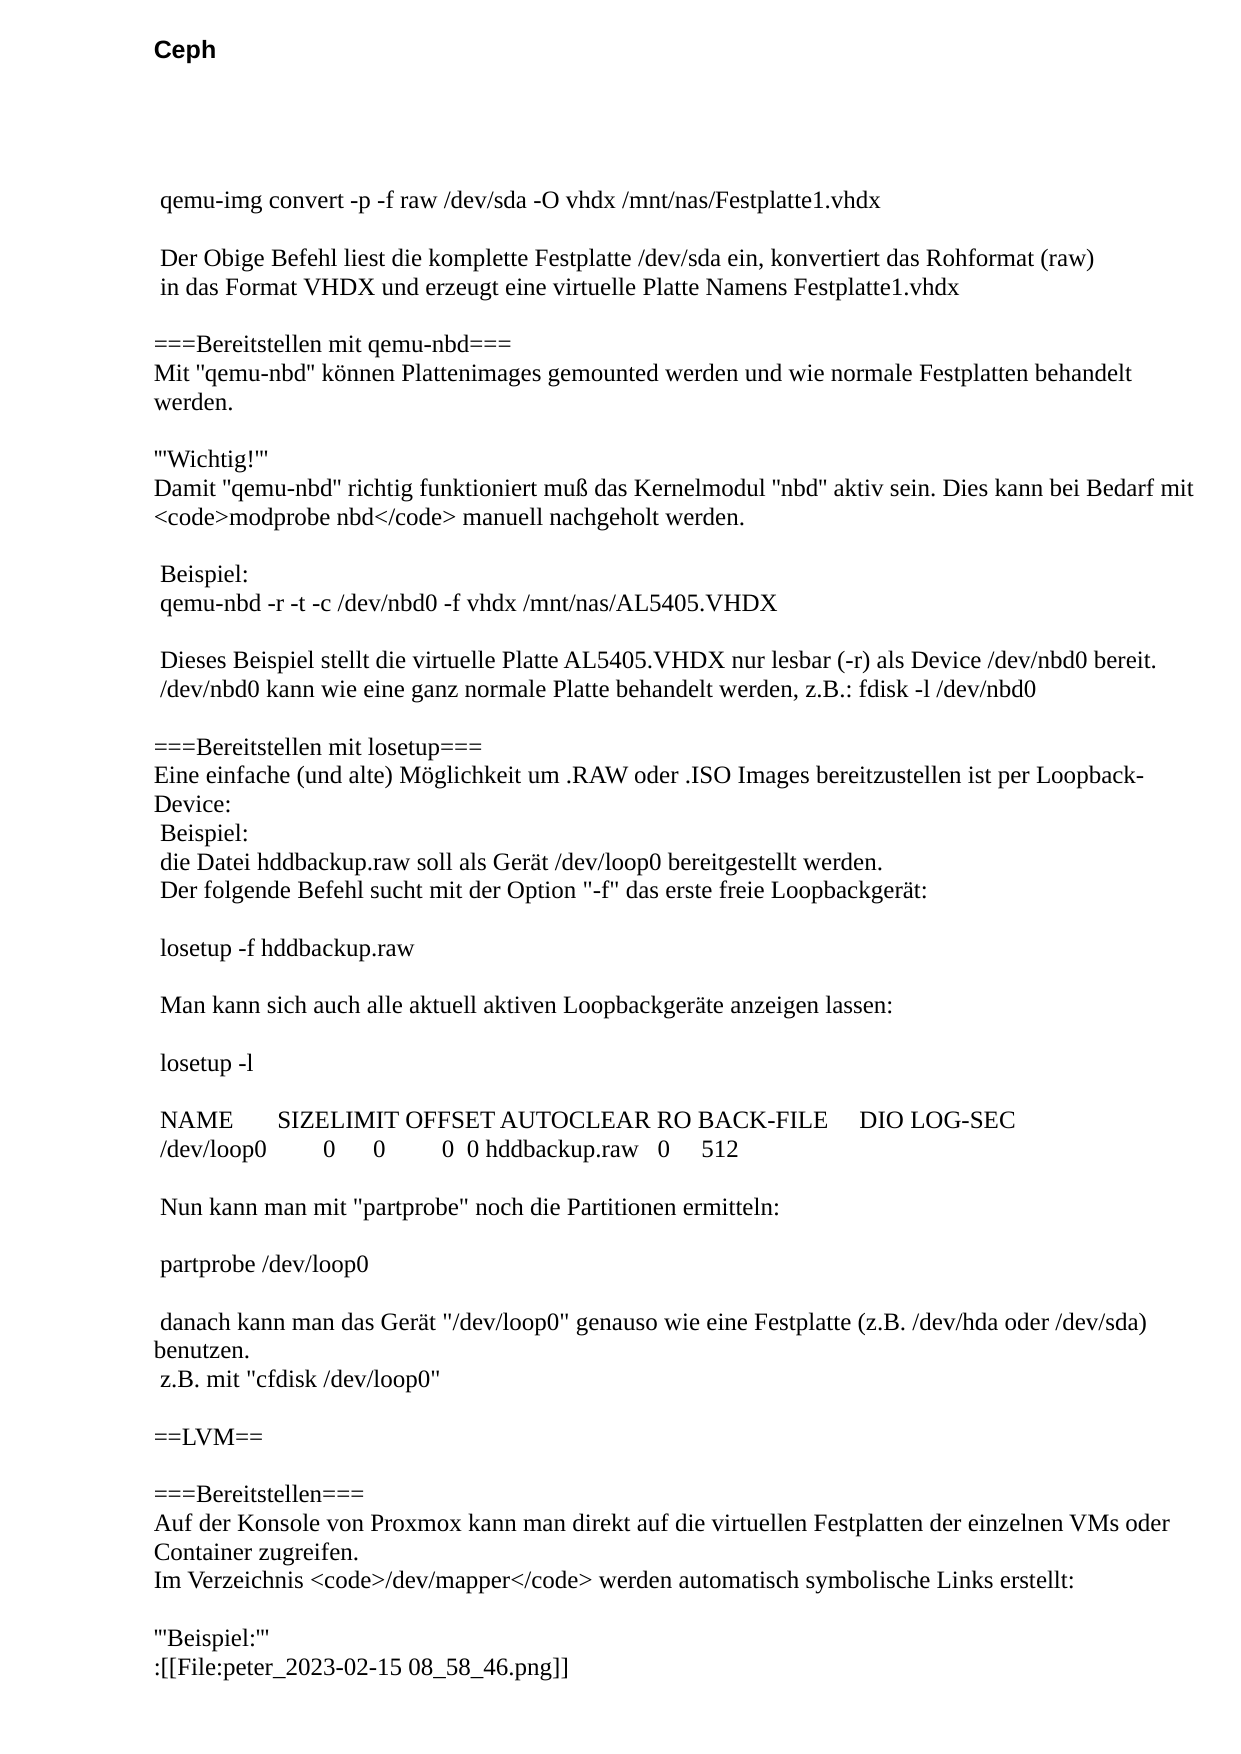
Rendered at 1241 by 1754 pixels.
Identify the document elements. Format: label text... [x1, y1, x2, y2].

text danach kann man das Gerät "/dev/loop0" genauso wie eine Festplatte (z.B. /dev/hda oder /dev/sda) benutzen. [153, 1307, 1205, 1364]
text in das Format VHDX und erzeugt eine virtuelle Platte Namens Festplatte1.vhdx [153, 272, 1205, 300]
text partprobe /dev/loop0 [153, 1249, 1205, 1278]
text ===Bereitstellen mit losetup=== [153, 732, 1205, 760]
text Der folgende Befehl sucht mit der Option "-f" das erste freie Loopbackgerät: [153, 875, 1205, 904]
text ==LVM== [153, 1422, 1205, 1450]
text z.B. mit "cfdisk /dev/loop0" [153, 1364, 1205, 1393]
text ===Bereitstellen mit qemu-nbd=== [153, 329, 1205, 358]
text Damit ''qemu-nbd'' richtig funktioniert muß das Kernelmodul ''nbd'' aktiv sein. Dies kann bei Bedarf mit [153, 473, 1205, 502]
text :[[File:peter_2023-02-15 08_58_46.png]] [153, 1652, 1205, 1680]
text NAME SIZELIMIT OFFSET AUTOCLEAR RO BACK-FILE DIO LOG-SEC [153, 1105, 1205, 1134]
text Der Obige Befehl liest die komplette Festplatte /dev/sda ein, konvertiert das Rohformat (raw) [153, 243, 1205, 272]
text losetup -f hddbackup.raw [153, 933, 1205, 962]
text Beispiel: [153, 559, 1205, 588]
text losetup -l [153, 1048, 1205, 1077]
text qemu-nbd -r -t -c /dev/nbd0 -f vhdx /mnt/nas/AL5405.VHDX [153, 588, 1205, 617]
text Dieses Beispiel stellt die virtuelle Platte AL5405.VHDX nur lesbar (-r) als Device /dev/nbd0 bereit. [153, 645, 1205, 674]
text '''Wichtig!''' [153, 444, 1205, 473]
text /dev/nbd0 kann wie eine ganz normale Platte behandelt werden, z.B.: fdisk -l /dev/nbd0 [153, 674, 1205, 703]
text Man kann sich auch alle aktuell aktiven Loopbackgeräte anzeigen lassen: [153, 990, 1205, 1019]
subtitle Ceph [153, 35, 1205, 64]
text Nun kann man mit "partprobe" noch die Partitionen ermitteln: [153, 1192, 1205, 1220]
text Beispiel: [153, 818, 1205, 847]
text qemu-img convert -p -f raw /dev/sda -O vhdx /mnt/nas/Festplatte1.vhdx [153, 185, 1205, 214]
text Auf der Konsole von Proxmox kann man direkt auf die virtuellen Festplatten der einzelnen VMs oder Container zugreifen. [153, 1508, 1205, 1565]
text Eine einfache (und alte) Möglichkeit um .RAW oder .ISO Images bereitzustellen ist per Loopback-Device: [153, 760, 1205, 818]
text <code>modprobe nbd</code> manuell nachgeholt werden. [153, 502, 1205, 530]
text Mit ''qemu-nbd'' können Plattenimages gemounted werden und wie normale Festplatten behandelt werden. [153, 358, 1205, 415]
text die Datei hddbackup.raw soll als Gerät /dev/loop0 bereitgestellt werden. [153, 847, 1205, 875]
text Im Verzeichnis <code>/dev/mapper</code> werden automatisch symbolische Links erstellt: [153, 1565, 1205, 1594]
text /dev/loop0 0 0 0 0 hddbackup.raw 0 512 [153, 1134, 1205, 1163]
text '''Beispiel:''' [153, 1623, 1205, 1652]
text ===Bereitstellen=== [153, 1479, 1205, 1508]
